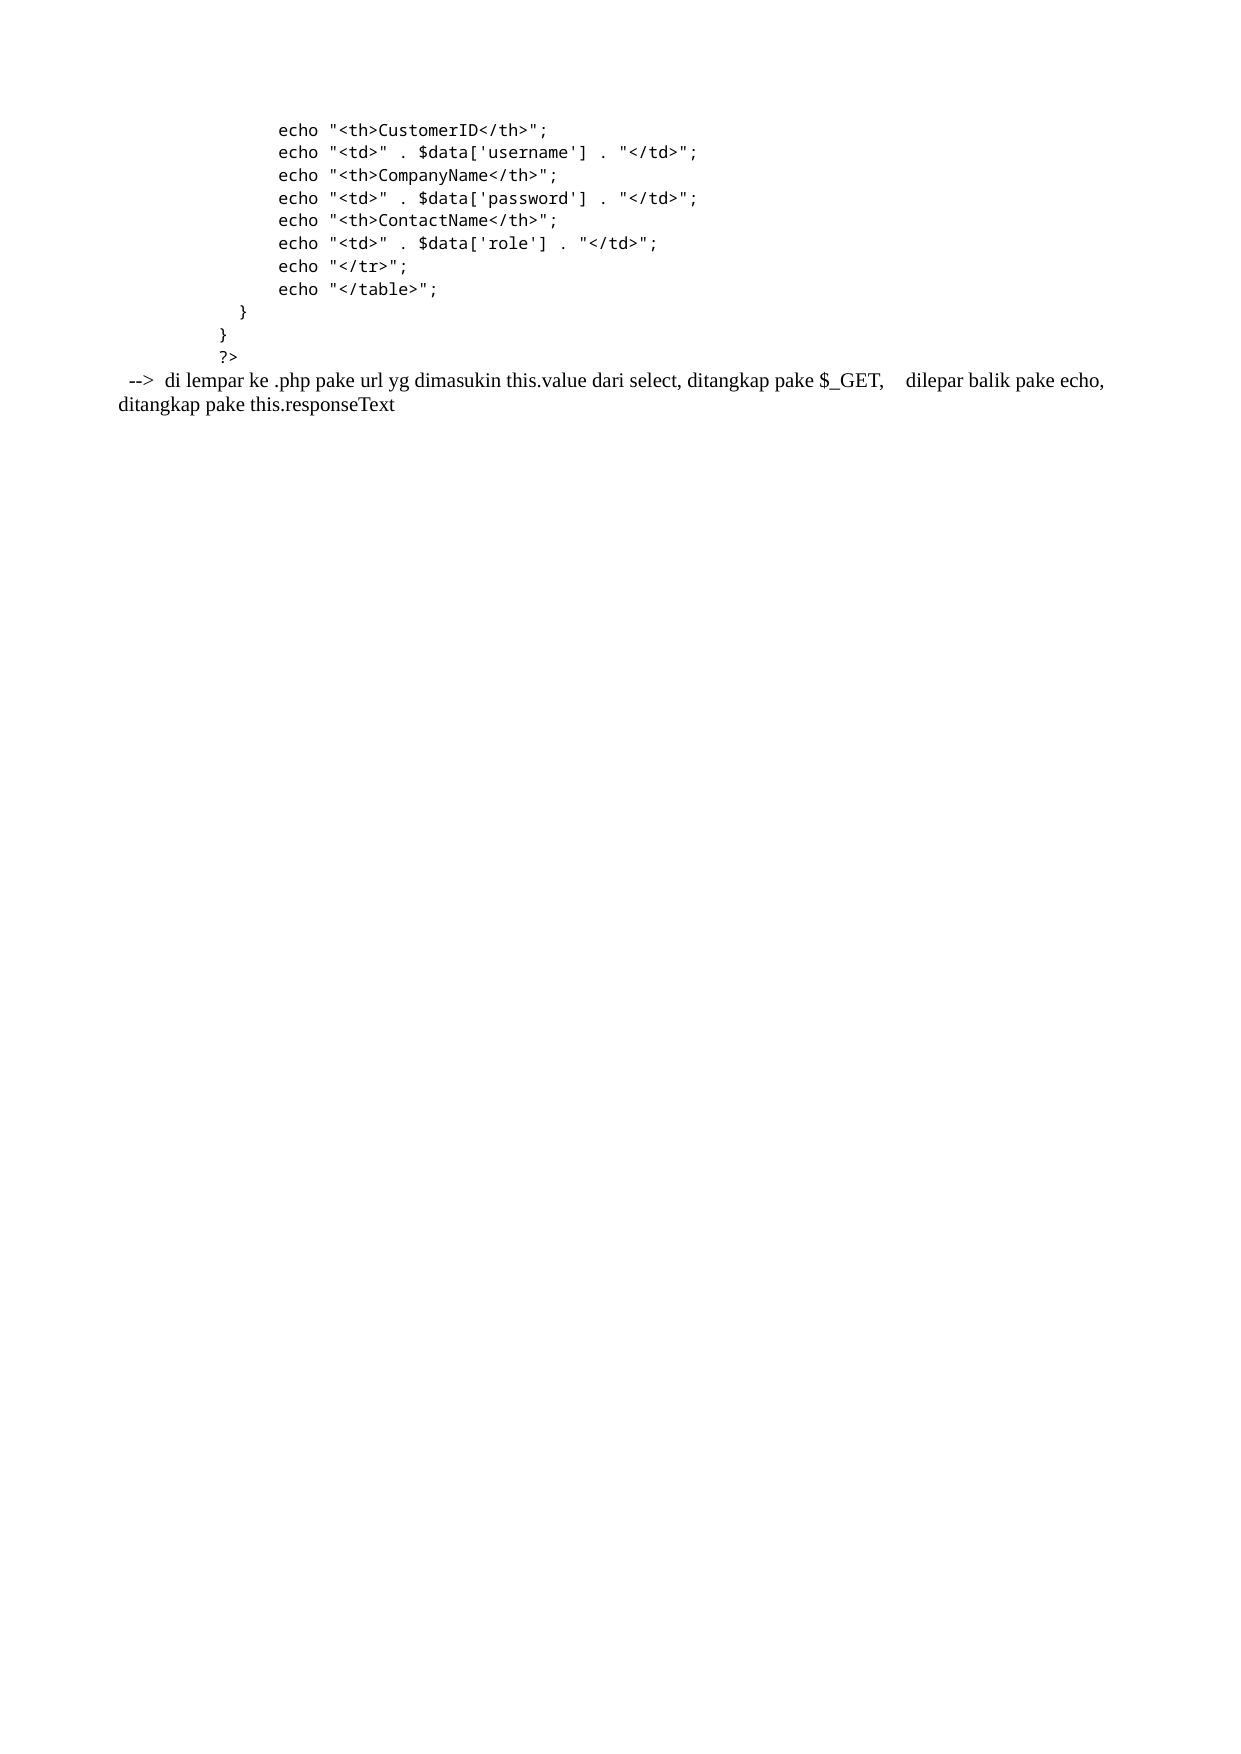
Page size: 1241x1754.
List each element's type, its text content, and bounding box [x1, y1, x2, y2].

text echo "<th>ContactName</th>"; [118, 209, 1168, 232]
text echo "</table>"; [118, 277, 1168, 300]
text --> di lempar ke .php pake url yg dimasukin this.value dari select, ditangkap pake $_GET, dilepar balik pake echo, ditangkap pake this.responseText [118, 368, 1168, 416]
text echo "<th>CustomerID</th>"; [118, 118, 1168, 141]
text echo "</tr>"; [118, 254, 1168, 277]
text echo "<td>" . $data['role'] . "</td>"; [118, 232, 1168, 254]
text echo "<td>" . $data['password'] . "</td>"; [118, 186, 1168, 209]
text echo "<th>CompanyName</th>"; [118, 163, 1168, 186]
text echo "<td>" . $data['username'] . "</td>"; [118, 141, 1168, 163]
text } [118, 300, 1168, 322]
text ?> [118, 345, 1168, 368]
text } [118, 322, 1168, 345]
